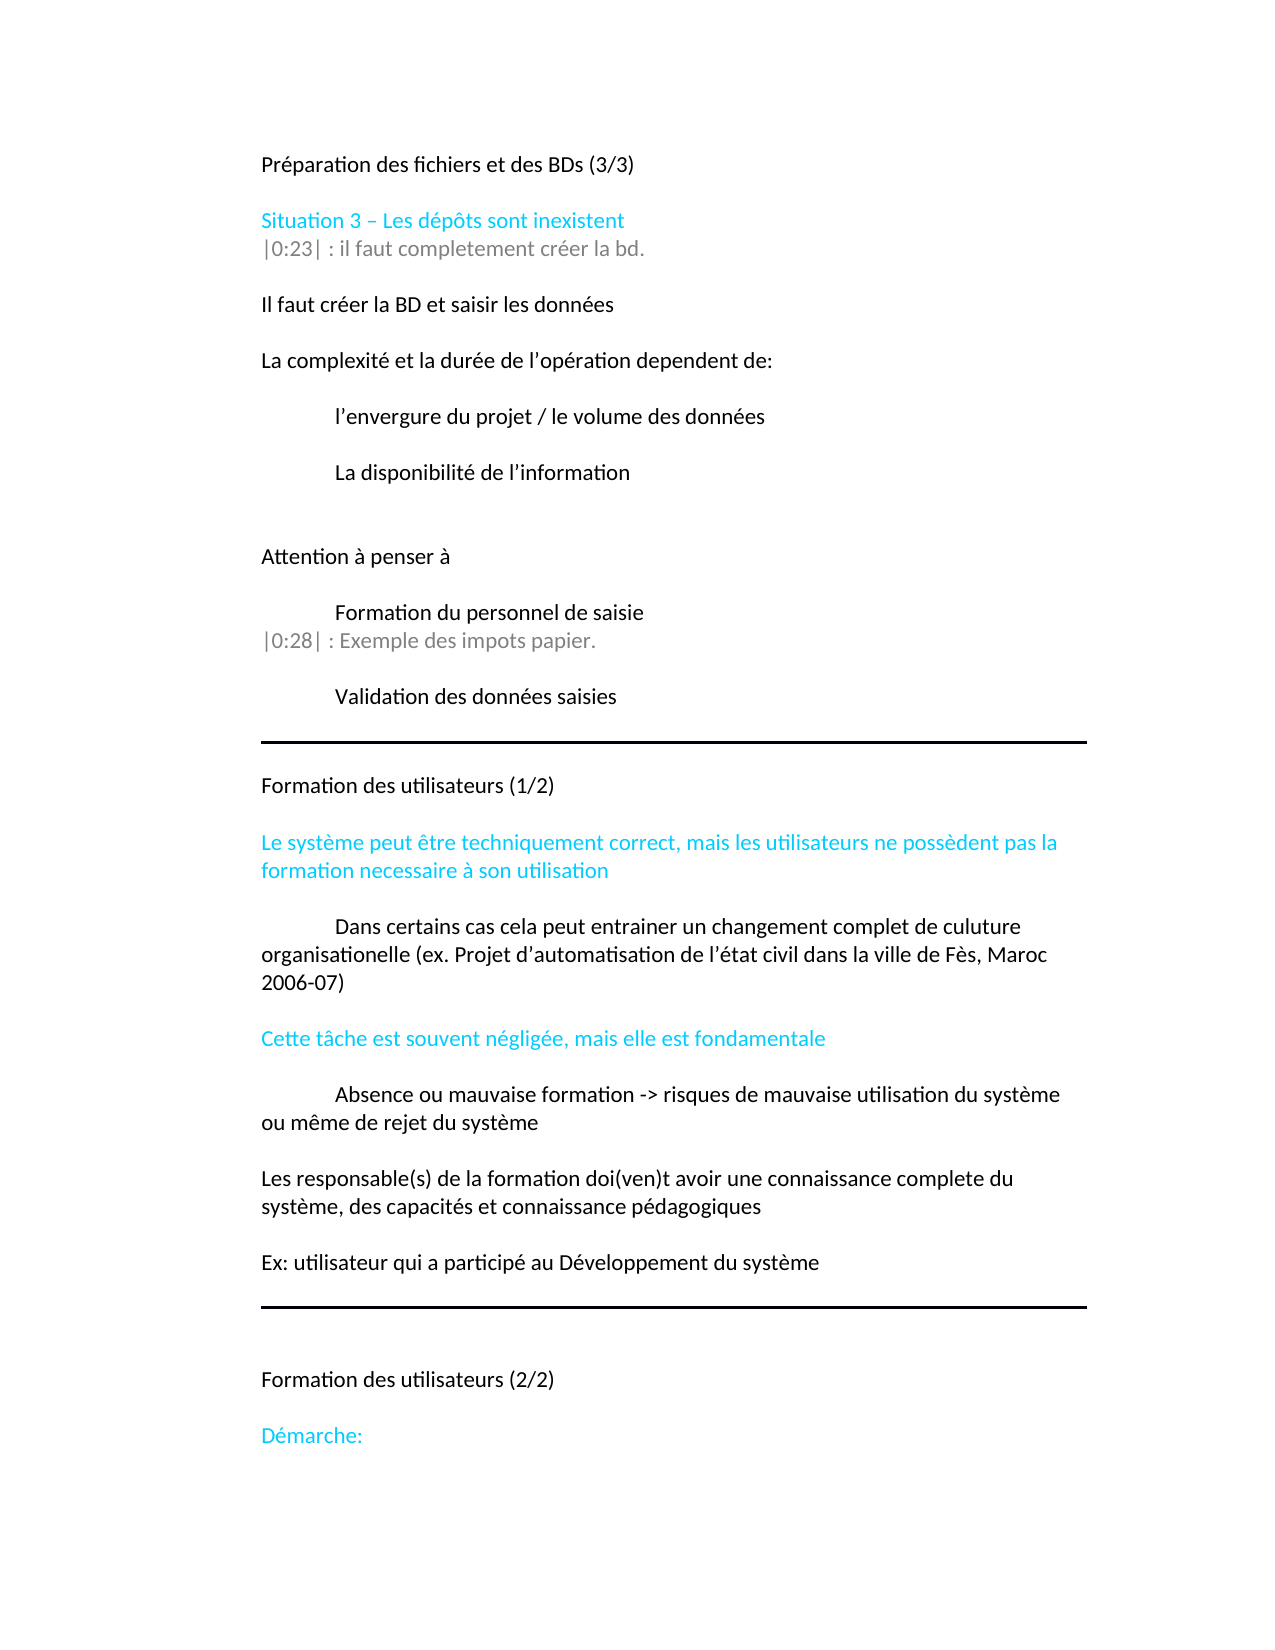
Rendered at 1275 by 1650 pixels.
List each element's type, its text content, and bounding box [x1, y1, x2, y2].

text Ex: utilisateur qui a participé au Développement du système [261, 1248, 1087, 1276]
text La disponibilité de l’information [261, 458, 1087, 486]
text |0:23| : il faut completement créer la bd. [261, 234, 1087, 262]
text La complexité et la durée de l’opération dependent de: [261, 346, 1087, 374]
text l’envergure du projet / le volume des données [261, 402, 1087, 430]
text Formation des utilisateurs (2/2) [261, 1365, 1087, 1393]
text Les responsable(s) de la formation doi(ven)t avoir une connaissance complete du système, des capacités et connaissance pédagogiques [261, 1164, 1087, 1220]
text Situation 3 – Les dépôts sont inexistent [261, 206, 1087, 234]
text Démarche: [261, 1421, 1087, 1449]
text Cette tâche est souvent négligée, mais elle est fondamentale [261, 1024, 1087, 1052]
text Absence ou mauvaise formation -> risques de mauvaise utilisation du système ou même de rejet du système [261, 1080, 1087, 1136]
text Formation des utilisateurs (1/2) [261, 772, 1087, 800]
text Dans certains cas cela peut entrainer un changement complet de culuture organisationelle (ex. Projet d’automatisation de l’état civil dans la ville de Fès, Maroc 2006-07) [261, 912, 1087, 996]
text Formation du personnel de saisie [261, 598, 1087, 626]
text Préparation des fichiers et des BDs (3/3) [261, 150, 1087, 178]
text Il faut créer la BD et saisir les données [261, 290, 1087, 318]
text Attention à penser à [261, 542, 1087, 570]
text Validation des données saisies [261, 682, 1087, 710]
text Le système peut être techniquement correct, mais les utilisateurs ne possèdent pas la formation necessaire à son utilisation [261, 828, 1087, 884]
text |0:28| : Exemple des impots papier. [261, 626, 1087, 654]
